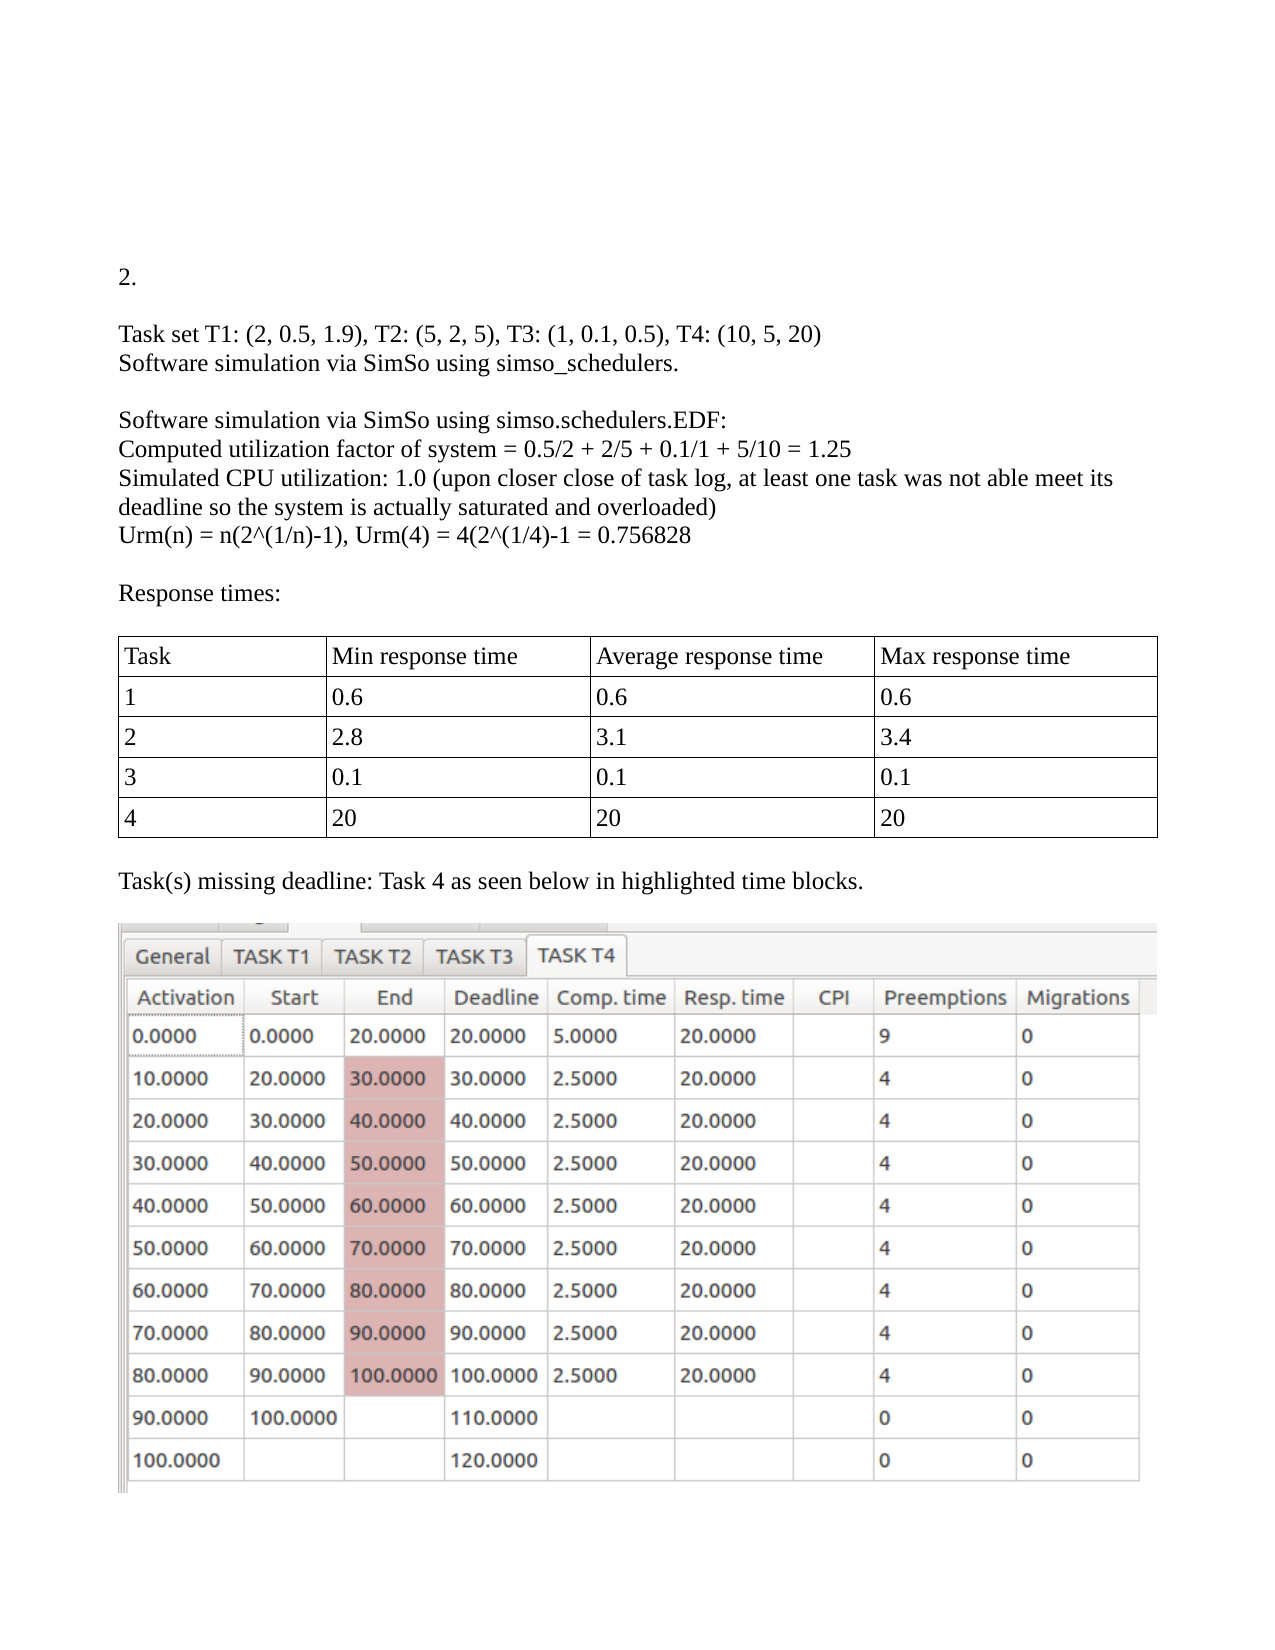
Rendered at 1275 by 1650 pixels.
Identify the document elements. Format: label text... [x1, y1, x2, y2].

table_cell 0.6 [327, 677, 590, 716]
text 2. [118, 262, 1157, 291]
table_header Task [119, 637, 326, 676]
text Software simulation via SimSo using simso_schedulers. [118, 348, 1157, 377]
text Task(s) missing deadline: Task 4 as seen below in highlighted time blocks. [118, 866, 1157, 895]
text Response times: [118, 578, 1157, 607]
table_header Average response time [591, 637, 874, 676]
table_cell 2.8 [327, 717, 590, 757]
table_cell 0.1 [327, 758, 590, 797]
table_cell 4 [119, 798, 326, 837]
table_cell 2 [119, 717, 326, 757]
table_header Max response time [875, 637, 1157, 676]
table_cell 0.1 [875, 758, 1157, 797]
table_cell 0.6 [875, 677, 1157, 716]
table_cell 20 [327, 798, 590, 837]
text Software simulation via SimSo using simso.schedulers.EDF: [118, 406, 1157, 434]
text Computed utilization factor of system = 0.5/2 + 2/5 + 0.1/1 + 5/10 = 1.25 [118, 434, 1157, 463]
table_cell 1 [119, 677, 326, 716]
table_cell 3.4 [875, 717, 1157, 757]
table_cell 0.6 [591, 677, 874, 716]
text Simulated CPU utilization: 1.0 (upon closer close of task log, at least one task was not able meet its deadline so the system is actually saturated and overloaded) [118, 463, 1157, 521]
table_cell 3.1 [591, 717, 874, 757]
table_cell 20 [591, 798, 874, 837]
table_header Min response time [327, 637, 590, 676]
table_cell 0.1 [591, 758, 874, 797]
text Urm(n) = n(2^(1/n)-1), Urm(4) = 4(2^(1/4)-1 = 0.756828 [118, 521, 1157, 549]
table_cell 20 [875, 798, 1157, 837]
text Task set T1: (2, 0.5, 1.9), T2: (5, 2, 5), T3: (1, 0.1, 0.5), T4: (10, 5, 20) [118, 319, 1157, 348]
picture [118, 923, 1157, 1493]
table_cell 3 [119, 758, 326, 797]
